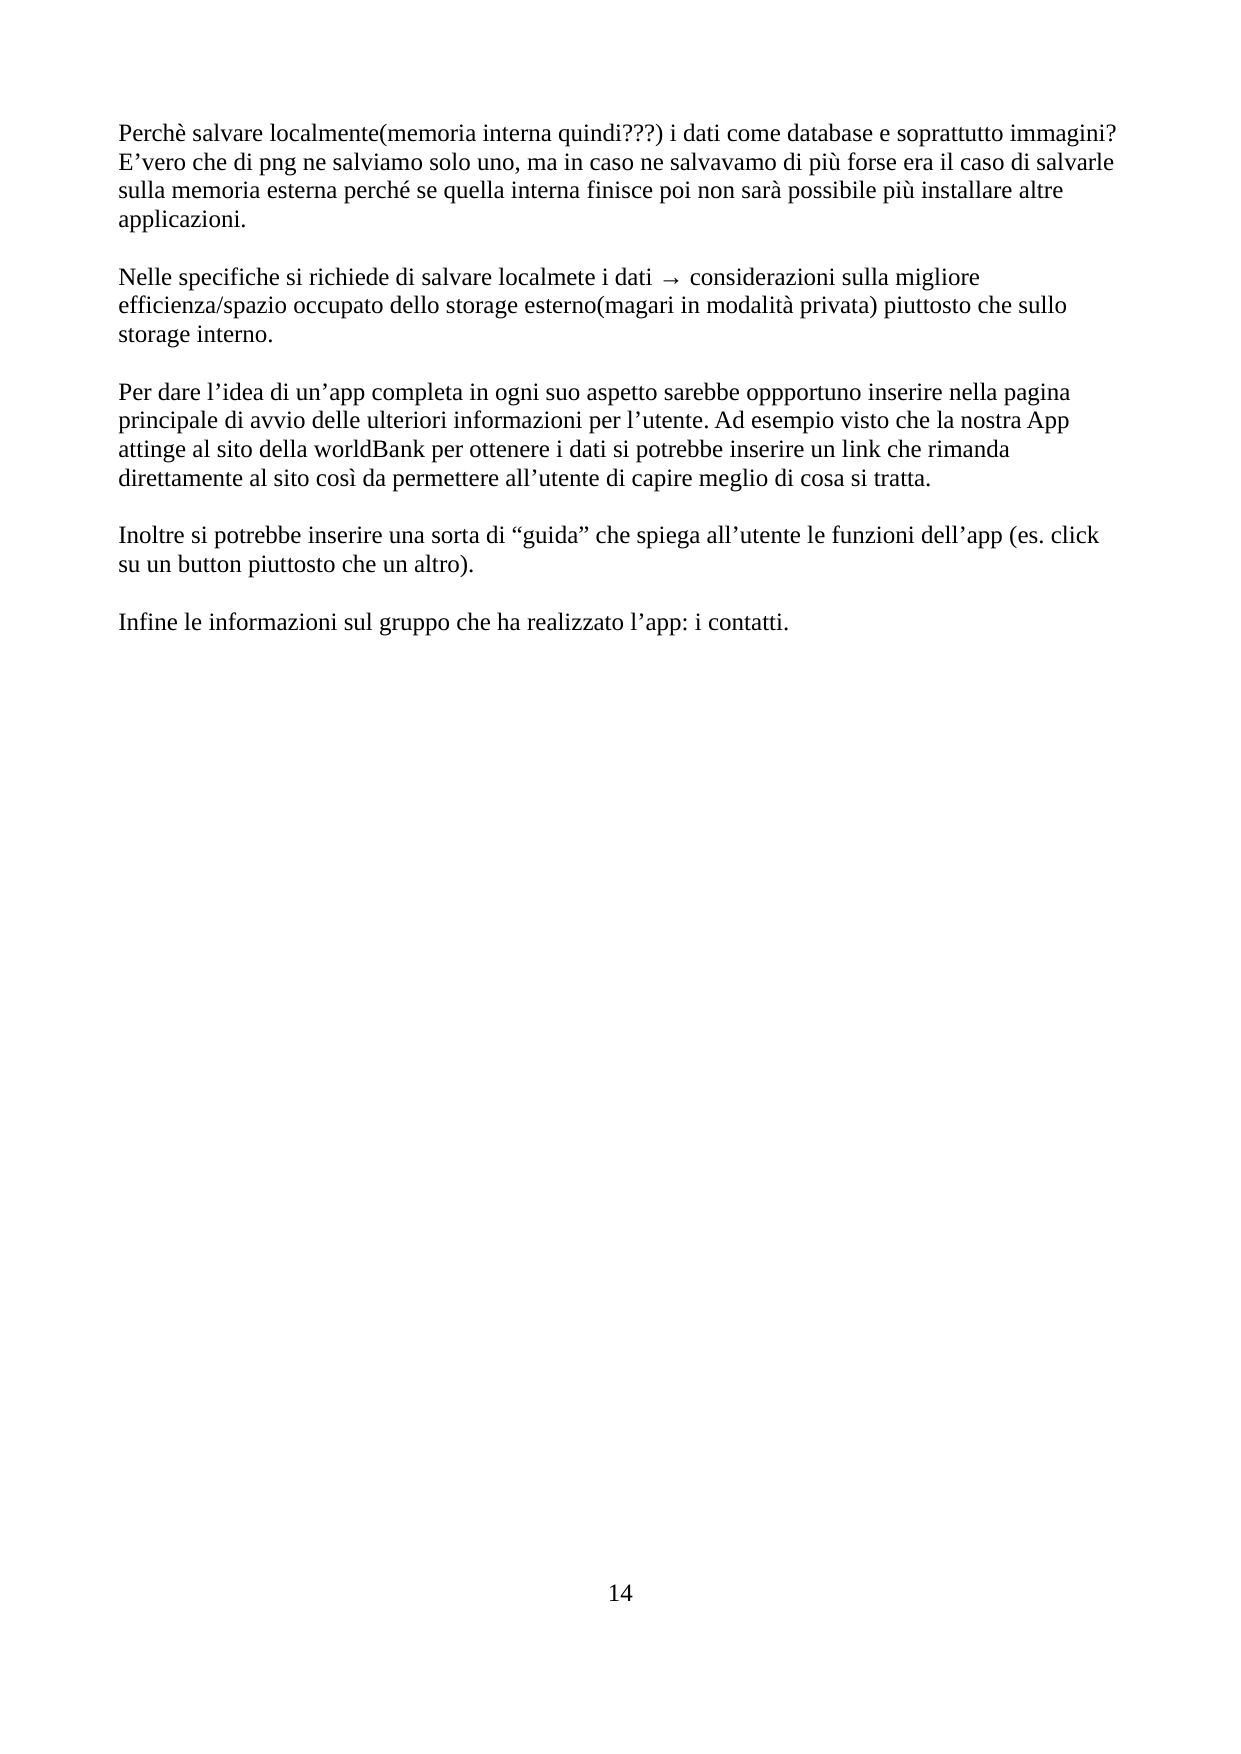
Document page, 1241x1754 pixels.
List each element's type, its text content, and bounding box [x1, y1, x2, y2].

text Inoltre si potrebbe inserire una sorta di “guida” che spiega all’utente le funzioni dell’app (es. click su un button piuttosto che un altro). [118, 521, 1122, 578]
text Nelle specifiche si richiede di salvare localmete i dati → considerazioni sulla migliore efficienza/spazio occupato dello storage esterno(magari in modalità privata) piuttosto che sullo storage interno. [118, 262, 1122, 348]
text E’vero che di png ne salviamo solo uno, ma in caso ne salvavamo di più forse era il caso di salvarle sulla memoria esterna perché se quella interna finisce poi non sarà possibile più installare altre applicazioni. [118, 147, 1122, 233]
text Per dare l’idea di un’app completa in ogni suo aspetto sarebbe oppportuno inserire nella pagina principale di avvio delle ulteriori informazioni per l’utente. Ad esempio visto che la nostra App attinge al sito della worldBank per ottenere i dati si potrebbe inserire un link che rimanda direttamente al sito così da permettere all’utente di capire meglio di cosa si tratta. [118, 377, 1122, 492]
text Infine le informazioni sul gruppo che ha realizzato l’app: i contatti. [118, 607, 1122, 636]
text Perchè salvare localmente(memoria interna quindi???) i dati come database e soprattutto immagini? [118, 118, 1122, 147]
